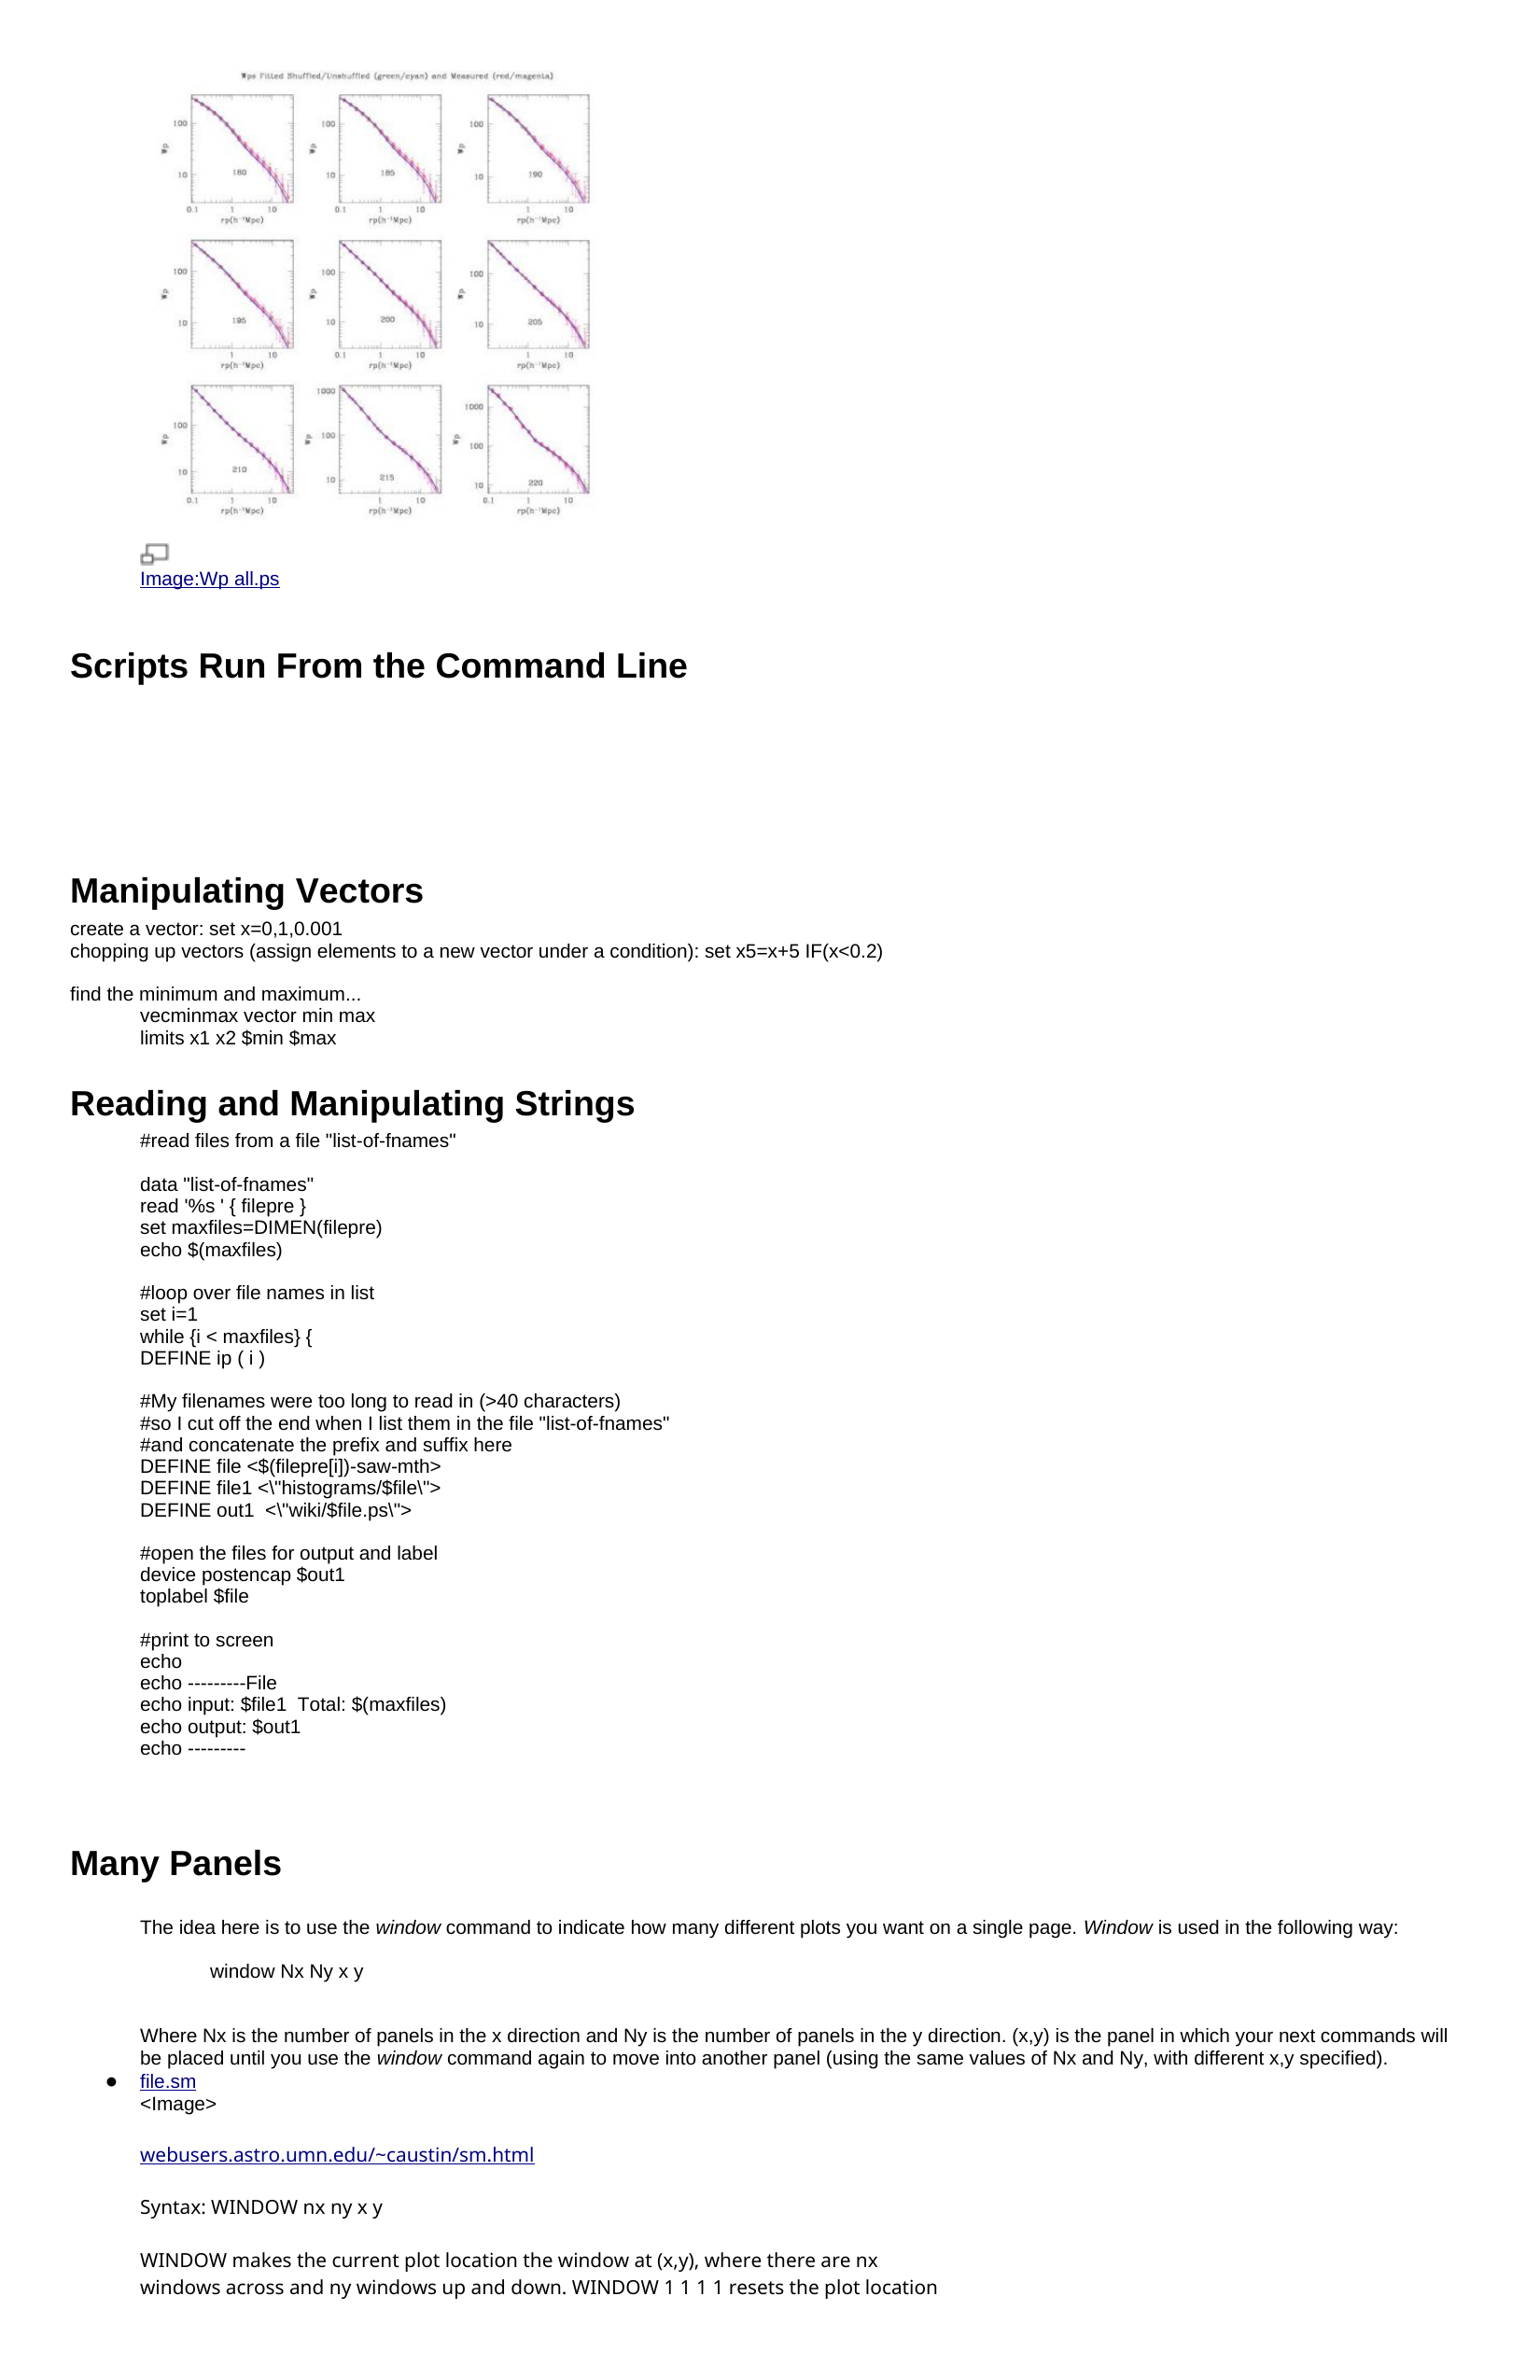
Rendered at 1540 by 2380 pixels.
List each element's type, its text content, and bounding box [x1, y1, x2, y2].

picture [140, 70, 614, 566]
text Image:Wp all.ps [140, 567, 1470, 590]
subtitle Many Panels [70, 1843, 1470, 1883]
text windows across and ny windows up and down. WINDOW 1 1 1 1 resets the plot location [140, 2274, 1470, 2300]
subtitle Reading and Manipulating Strings [70, 1084, 1470, 1123]
text #read files from a file "list-of-fnames" data "list-of-fnames" read '%s ' { filepre } set maxfiles=DIMEN(filepre) echo $(maxfiles) #loop over file names in list set i=1 while {i < maxfiles} { DEFINE ip ( i ) #My filenames were too long to read in (>40 characters) #so I cut off the end when I list them in the file "list-of-fnames" #and concatenate the prefix and suffix here DEFINE file <$(filepre[i])-saw-mth> DEFINE file1 <\"histograms/$file\"> DEFINE out1 <\"wiki/$file.ps\"> #open the files for output and label device postencap $out1 toplabel $file #print to screen echo echo ---------File echo input: $file1 Total: $(maxfiles) echo output: $out1 echo --------- [70, 1130, 1470, 1759]
text webusers.astro.umn.edu/~caustin/sm.html [140, 2141, 1470, 2167]
text WINDOW makes the current plot location the window at (x,y), where there are nx [140, 2247, 1470, 2274]
subtitle Scripts Run From the Command Line [70, 646, 1470, 685]
text vecminmax vector min max [70, 1005, 1470, 1027]
text limits x1 x2 $min $max [70, 1027, 1470, 1048]
list file.sm [105, 2068, 1470, 2093]
text window Nx Ny x y [140, 1960, 1470, 1981]
text find the minimum and maximum... [70, 984, 1470, 1005]
text <Image> [140, 2093, 1470, 2114]
subtitle Manipulating Vectors [70, 872, 1470, 911]
text chopping up vectors (assign elements to a new vector under a condition): set x5=x+5 IF(x<0.2) [70, 940, 1470, 962]
text Syntax: WINDOW nx ny x y [140, 2194, 1470, 2220]
text create a vector: set x=0,1,0.001 [70, 918, 1470, 940]
text The idea here is to use the window command to indicate how many different plots you want on a single page. Window is used in the following way: [140, 1917, 1470, 1939]
text Where Nx is the number of panels in the x direction and Ny is the number of panels in the y direction. (x,y) is the panel in which your next commands will be placed until you use the window command again to move into another panel (using the same values of Nx and Ny, with different x,y specified). [140, 2025, 1470, 2068]
